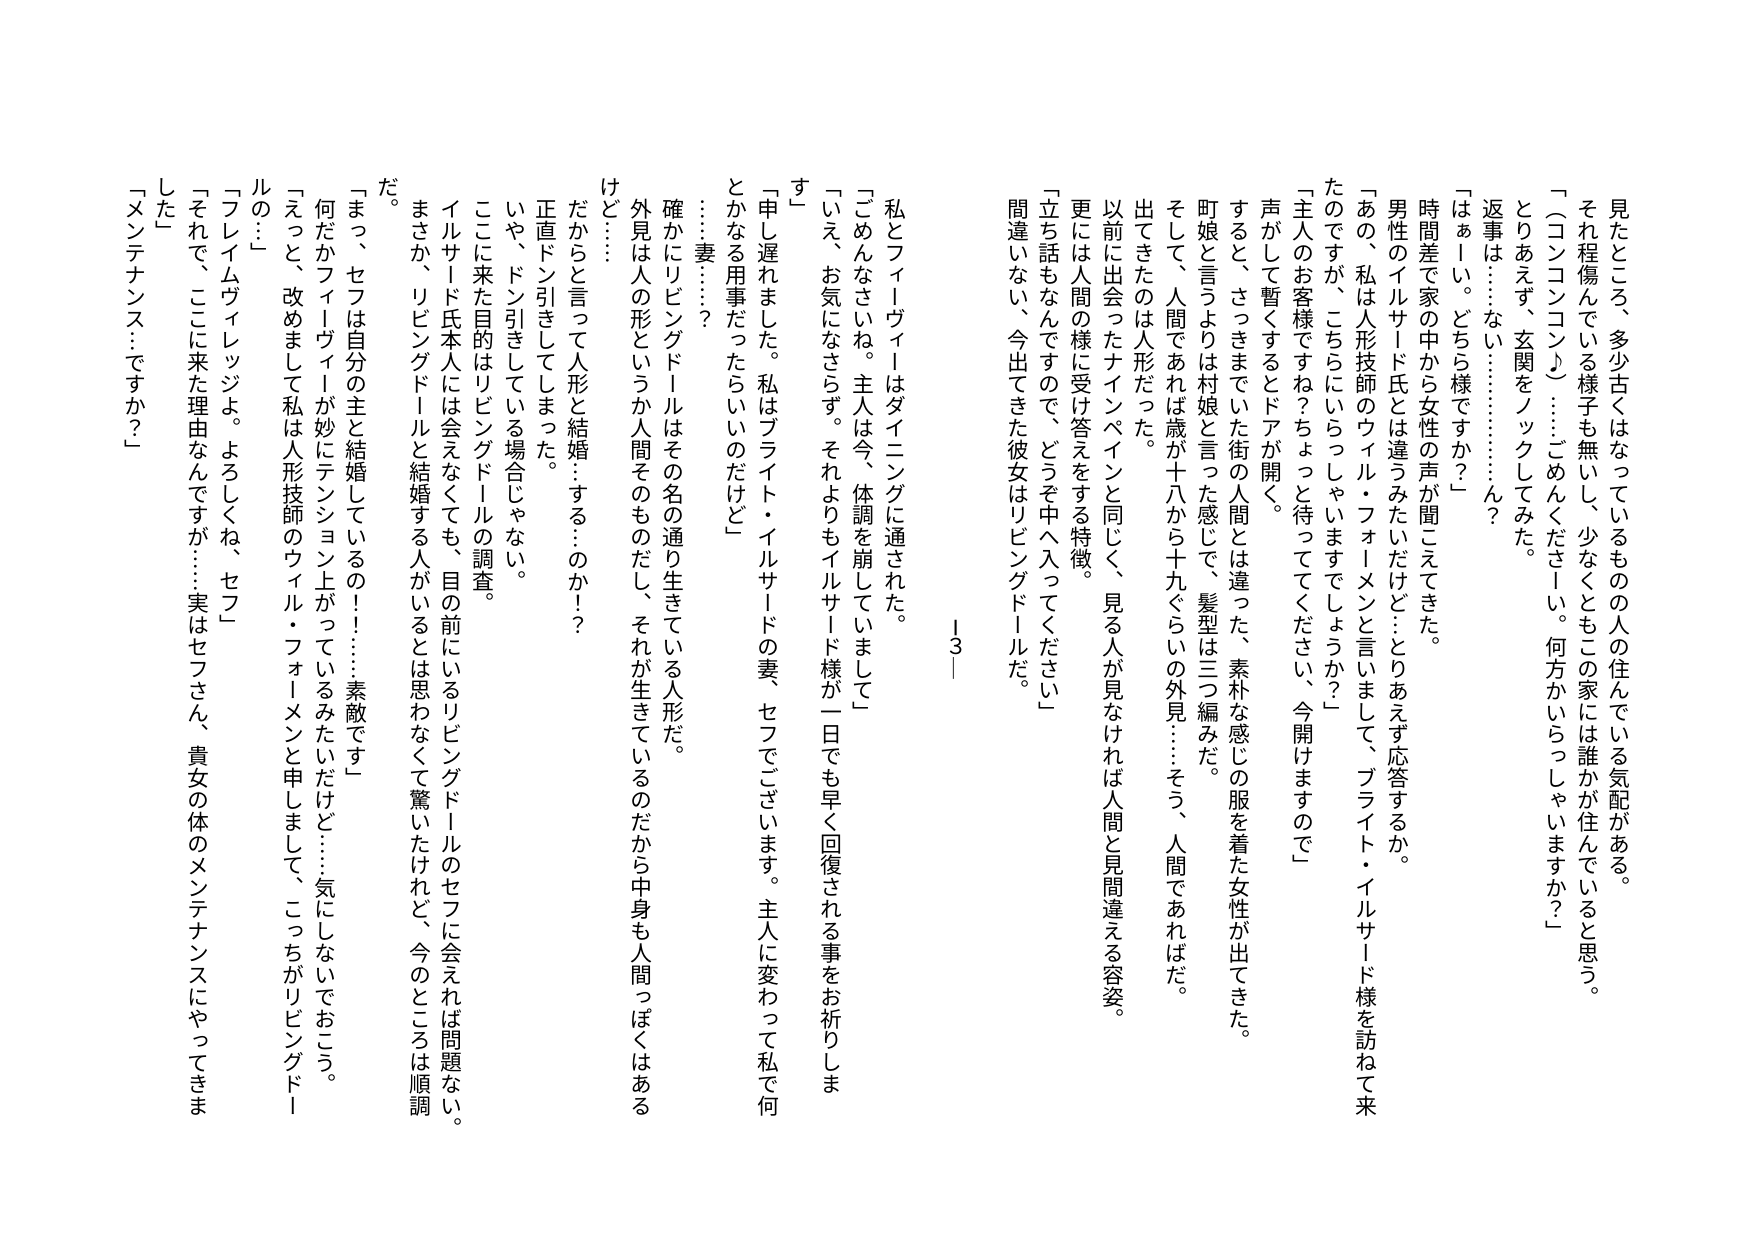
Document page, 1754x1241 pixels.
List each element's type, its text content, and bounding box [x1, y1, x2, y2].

text 出てきたのは人形だった。 [1129, 176, 1161, 1122]
text 「あの、私は人形技師のウィル・フォーメンと言いまして、ブライト・イルサード様を訪ねて来たのですが、こちらにいらっしゃいますでしょうか？」 [1319, 176, 1382, 1122]
text イルサード氏本人には会えなくても、目の前にいるリビングドールのセフに会えれば問題ない。 [436, 176, 468, 1122]
text 「えっと、改めまして私は人形技師のウィル・フォーメンと申しまして、こっちがリビングドールの…」 [246, 176, 309, 1122]
text 「申し遅れました。私はブライト・イルサードの妻、セフでございます。主人に変わって私で何とかなる用事だったらいいのだけど」 [721, 176, 784, 1122]
text いや、ドン引きしている場合じゃない。 [499, 176, 531, 1122]
text ─３─ [940, 176, 974, 1122]
text 「ごめんなさいね。主人は今、体調を崩していまして」 [848, 176, 879, 1122]
text とりあえず、玄関をノックしてみた。 [1509, 176, 1541, 1122]
text そして、人間であれば歳が十八から十九ぐらいの外見……そう、人間であればだ。 [1161, 176, 1192, 1122]
text 間違いない、今出てきた彼女はリビングドールだ。 [1002, 176, 1034, 1122]
text 男性のイルサード氏とは違うみたいだけど…とりあえず応答するか。 [1382, 176, 1414, 1122]
text ここに来た目的はリビングドールの調査。 [468, 176, 499, 1122]
text だからと言って人形と結婚…する…のか！？ [563, 176, 594, 1122]
text 外見は人の形というか人間そのものだし、それが生きているのだから中身も人間っぽくはあるけど…… [594, 176, 658, 1122]
text それ程傷んでいる様子も無いし、少なくともこの家には誰かが住んでいると思う。 [1572, 176, 1604, 1122]
text 「（コンコンコン♪）……ごめんくださーい。何方かいらっしゃいますか？」 [1541, 176, 1572, 1122]
text 以前に出会ったナインペインと同じく、見る人が見なければ人間と見間違える容姿。 [1097, 176, 1129, 1122]
text 返事は……ない………………ん？ [1477, 176, 1509, 1122]
text 「フレイムヴィレッジよ。よろしくね、セフ」 [214, 176, 246, 1122]
text 見たところ、多少古くはなっているものの人の住んでいる気配がある。 [1604, 176, 1636, 1122]
text すると、さっきまでいた街の人間とは違った、素朴な感じの服を着た女性が出てきた。 [1224, 176, 1256, 1122]
text 何だかフィーヴィーが妙にテンション上がっているみたいだけど……気にしないでおこう。 [309, 176, 341, 1122]
text 「まっ、セフは自分の主と結婚しているの！！……素敵です」 [341, 176, 373, 1122]
text ……妻……？ [689, 176, 721, 1122]
text 更には人間の様に受け答えをする特徴。 [1066, 176, 1097, 1122]
text 確かにリビングドールはその名の通り生きている人形だ。 [658, 176, 689, 1122]
text 「主人のお客様ですね？ちょっと待っててください、今開けますので」 [1287, 176, 1319, 1122]
text 「それで、ここに来た理由なんですが……実はセフさん、貴女の体のメンテナンスにやってきました」 [151, 176, 214, 1122]
text 「メンテナンス…ですか？」 [119, 176, 151, 1122]
text 「立ち話もなんですので、どうぞ中へ入ってください」 [1034, 176, 1066, 1122]
text 正直ドン引きしてしまった。 [531, 176, 563, 1122]
text 私とフィーヴィーはダイニングに通された。 [879, 176, 911, 1122]
text 「はぁーい。どちら様ですか？」 [1446, 176, 1477, 1122]
text 町娘と言うよりは村娘と言った感じで、髪型は三つ編みだ。 [1192, 176, 1224, 1122]
text 声がして暫くするとドアが開く。 [1256, 176, 1287, 1122]
text 時間差で家の中から女性の声が聞こえてきた。 [1414, 176, 1446, 1122]
text まさか、リビングドールと結婚する人がいるとは思わなくて驚いたけれど、今のところは順調だ。 [373, 176, 436, 1122]
text 「いえ、お気になさらず。それよりもイルサード様が一日でも早く回復される事をお祈りします」 [784, 176, 848, 1122]
